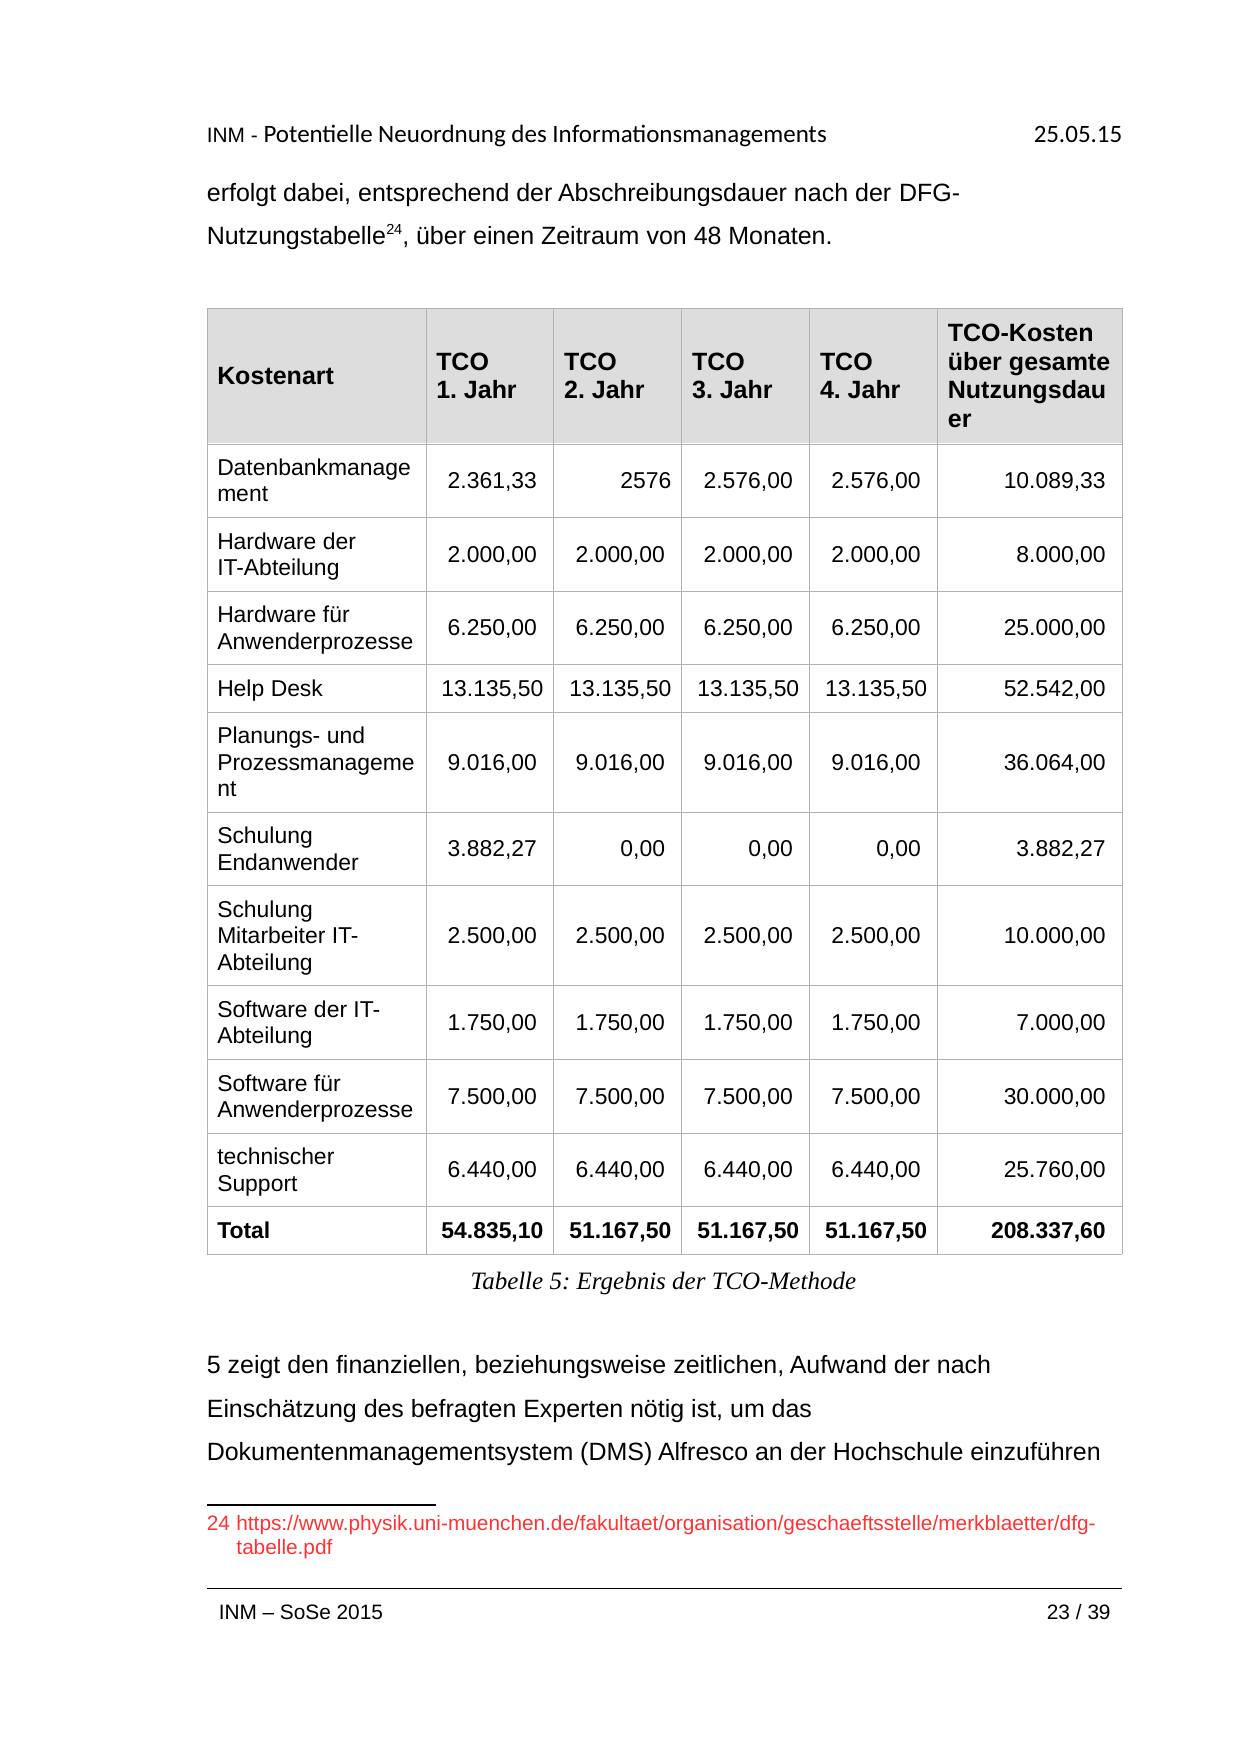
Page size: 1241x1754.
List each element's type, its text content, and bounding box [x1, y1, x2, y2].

table_cell 2576 [554, 445, 681, 517]
table_cell 8.000,00 [938, 518, 1122, 591]
table_cell Planungs- und Prozessmanagement [208, 713, 426, 812]
table_cell 7.500,00 [554, 1060, 681, 1133]
table_cell Software für Anwenderprozesse [208, 1060, 426, 1133]
table_cell 2.000,00 [810, 518, 937, 591]
table_cell 25.000,00 [938, 592, 1122, 664]
table_cell 9.016,00 [427, 713, 553, 812]
table_header TCO-Kosten über gesamte Nutzungsdauer [938, 309, 1122, 443]
table_cell 51.167,50 [554, 1207, 681, 1253]
table_cell 51.167,50 [682, 1207, 809, 1253]
table_cell 2.500,00 [810, 886, 937, 985]
table_cell 1.750,00 [682, 986, 809, 1059]
table_cell 7.000,00 [938, 986, 1122, 1059]
table_cell 9.016,00 [682, 713, 809, 812]
text Tabelle 5: Ergebnis der TCO-Methode [207, 1266, 1122, 1295]
table_cell 2.000,00 [427, 518, 553, 591]
table_cell 7.500,00 [682, 1060, 809, 1133]
table_cell 6.250,00 [810, 592, 937, 664]
table_cell 1.750,00 [427, 986, 553, 1059]
table_cell Total [208, 1207, 426, 1253]
table_cell 2.576,00 [682, 445, 809, 517]
table_cell 6.250,00 [427, 592, 553, 664]
table_cell 2.500,00 [427, 886, 553, 985]
table_cell Hardware für Anwenderprozesse [208, 592, 426, 664]
table_cell technischer Support [208, 1134, 426, 1206]
table_cell 2.500,00 [554, 886, 681, 985]
table_cell 0,00 [810, 813, 937, 885]
table_cell 1.750,00 [554, 986, 681, 1059]
table_header TCO 4. Jahr [810, 309, 937, 443]
table_cell 2.000,00 [682, 518, 809, 591]
table_cell 52.542,00 [938, 665, 1122, 712]
table_cell 6.440,00 [810, 1134, 937, 1206]
table_cell 10.089,33 [938, 445, 1122, 517]
table_cell 13.135,50 [682, 665, 809, 712]
table_cell 6.440,00 [554, 1134, 681, 1206]
table_cell 13.135,50 [427, 665, 553, 712]
table_header TCO 2. Jahr [554, 309, 681, 443]
table_cell 2.576,00 [810, 445, 937, 517]
table_cell 9.016,00 [810, 713, 937, 812]
table_cell 0,00 [682, 813, 809, 885]
table_cell 7.500,00 [427, 1060, 553, 1133]
table_cell 3.882,27 [427, 813, 553, 885]
table_cell 13.135,50 [810, 665, 937, 712]
table_cell 6.250,00 [554, 592, 681, 664]
table_cell 13.135,50 [554, 665, 681, 712]
table_header TCO 1. Jahr [427, 309, 553, 443]
table_cell 25.760,00 [938, 1134, 1122, 1206]
table_cell Software der IT-Abteilung [208, 986, 426, 1059]
table_cell 3.882,27 [938, 813, 1122, 885]
table_cell 51.167,50 [810, 1207, 937, 1253]
table_cell 1.750,00 [810, 986, 937, 1059]
table_cell 6.440,00 [682, 1134, 809, 1206]
text Die in Tabelle 4 erfassten Kosten werden in das, in Kapitel 2.2 erwähnte, TCO-Tool übertragen. Anhand der verfügbaren Analysefunktionen werden anschließend die Gesamtkosten nach den TCO-Kostenkategorien ausgegeben und aufgeschlüsselt. Das Ergebnis der Kalkulation anhand des TCO-Tools zeigt Tabelle 5. Die Betrachtung erfolgt dabei, entsprechend der Abschreibungsdauer nach der DFG-Nutzungstabelle, über einen Zeitraum von 48 Monaten. [207, 178, 1122, 250]
text https://www.physik.uni-muenchen.de/fakultaet/organisation/geschaeftsstelle/merkblaetter/dfg-tabelle.pdf [207, 1511, 1122, 1559]
table_cell 7.500,00 [810, 1060, 937, 1133]
table_header Kostenart [208, 309, 426, 443]
table_header TCO 3. Jahr [682, 309, 809, 443]
table_cell Datenbankmanagement [208, 445, 426, 517]
table_cell 0,00 [554, 813, 681, 885]
table_cell 54.835,10 [427, 1207, 553, 1253]
table_cell 2.000,00 [554, 518, 681, 591]
table_cell 208.337,60 [938, 1207, 1122, 1253]
table_cell Schulung Mitarbeiter IT-Abteilung [208, 886, 426, 985]
table_cell 36.064,00 [938, 713, 1122, 812]
table_cell 10.000,00 [938, 886, 1122, 985]
table_cell 6.440,00 [427, 1134, 553, 1206]
table_cell Help Desk [208, 665, 426, 712]
text Tabelle 5 zeigt den finanziellen, beziehungsweise zeitlichen, Aufwand der nach Einschätzung des befragten Experten nötig ist, um das Dokumentenmanagementsystem (DMS) Alfresco an der Hochschule einzuführen und zu betreiben. Da in dem Interview mit dem Leiter des Rechenzentrums der Hochschule nicht geklärt werden konnte, in welchem Rahmen dem Gesamtprojekt vorhandene Hardware zur Verfügung gestellt werden kann, wird in dieser TCO-Analyse davon ausgegangen, dass Hardware angeschafft werden muss. [207, 1351, 1122, 1466]
table_cell 6.250,00 [682, 592, 809, 664]
table_cell 2.361,33 [427, 445, 553, 517]
table_cell 9.016,00 [554, 713, 681, 812]
table_cell Schulung Endanwender [208, 813, 426, 885]
table_cell 2.500,00 [682, 886, 809, 985]
table_cell 30.000,00 [938, 1060, 1122, 1133]
table_cell Hardware der IT-Abteilung [208, 518, 426, 591]
